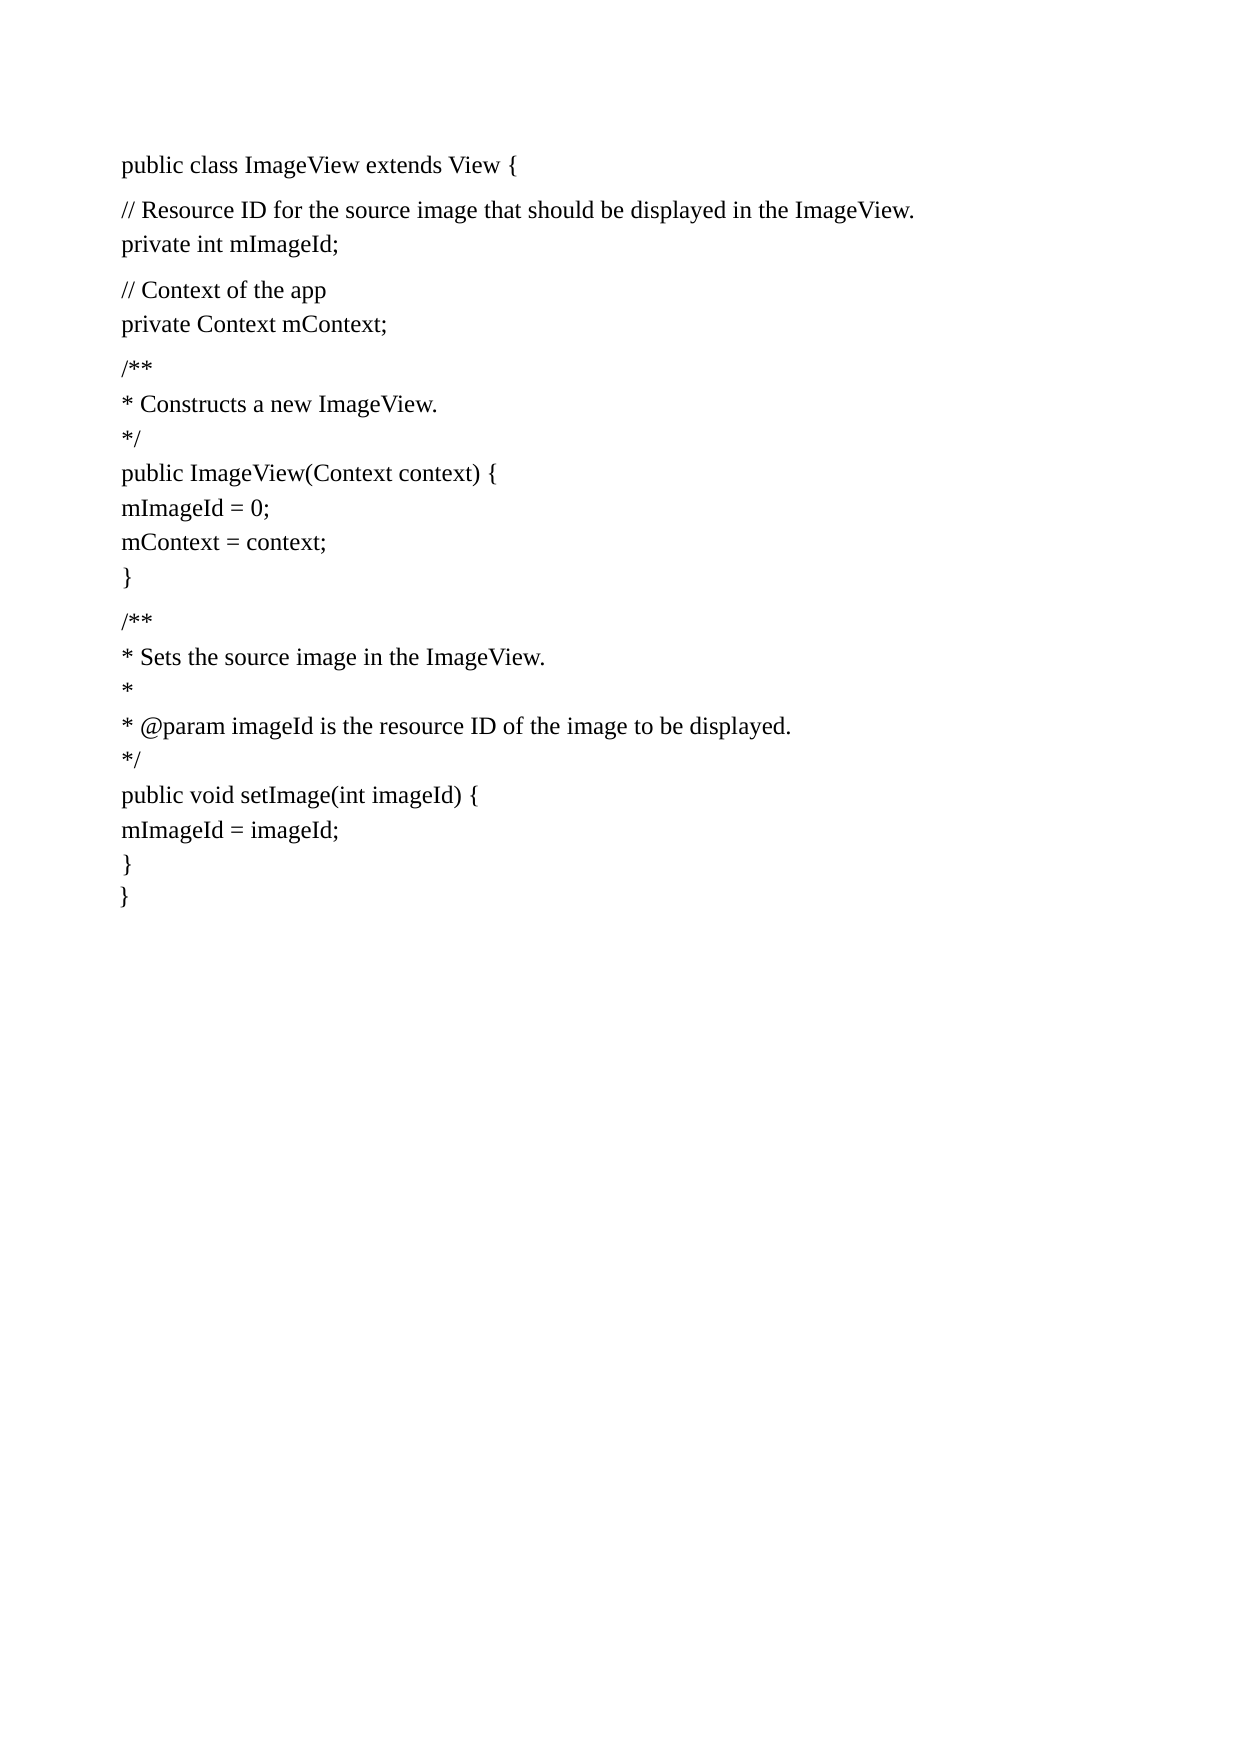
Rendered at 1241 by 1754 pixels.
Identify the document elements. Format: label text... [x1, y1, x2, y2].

table_header [118, 341, 136, 352]
table_header [118, 181, 136, 192]
table_header public void setImage(int imageId) { [118, 777, 493, 812]
table_header private Context mContext; [118, 306, 400, 341]
table_header /** [118, 604, 167, 639]
table_header public ImageView(Context context) { [118, 455, 512, 490]
table_header // Resource ID for the source image that should be displayed in the ImageView. [118, 192, 926, 227]
table_header */ [118, 743, 154, 777]
table_header * Sets the source image in the ImageView. [118, 639, 558, 673]
table_header } [118, 559, 148, 594]
table_header private int mImageId; [118, 227, 352, 261]
table_header * @param imageId is the resource ID of the image to be displayed. [118, 708, 803, 743]
table_header [118, 261, 136, 272]
table_header mContext = context; [118, 525, 339, 559]
table_header */ [118, 421, 154, 455]
table_header mImageId = imageId; [118, 812, 352, 846]
table_header * Constructs a new ImageView. [118, 386, 452, 421]
table_header [118, 594, 136, 604]
table_header } [118, 846, 148, 881]
table_header // Context of the app [118, 272, 340, 306]
text } [118, 881, 1122, 910]
table_header /** [118, 352, 167, 386]
table_header mImageId = 0; [118, 490, 283, 524]
table_header public class ImageView extends View { [118, 147, 534, 181]
table_header * [118, 674, 148, 708]
